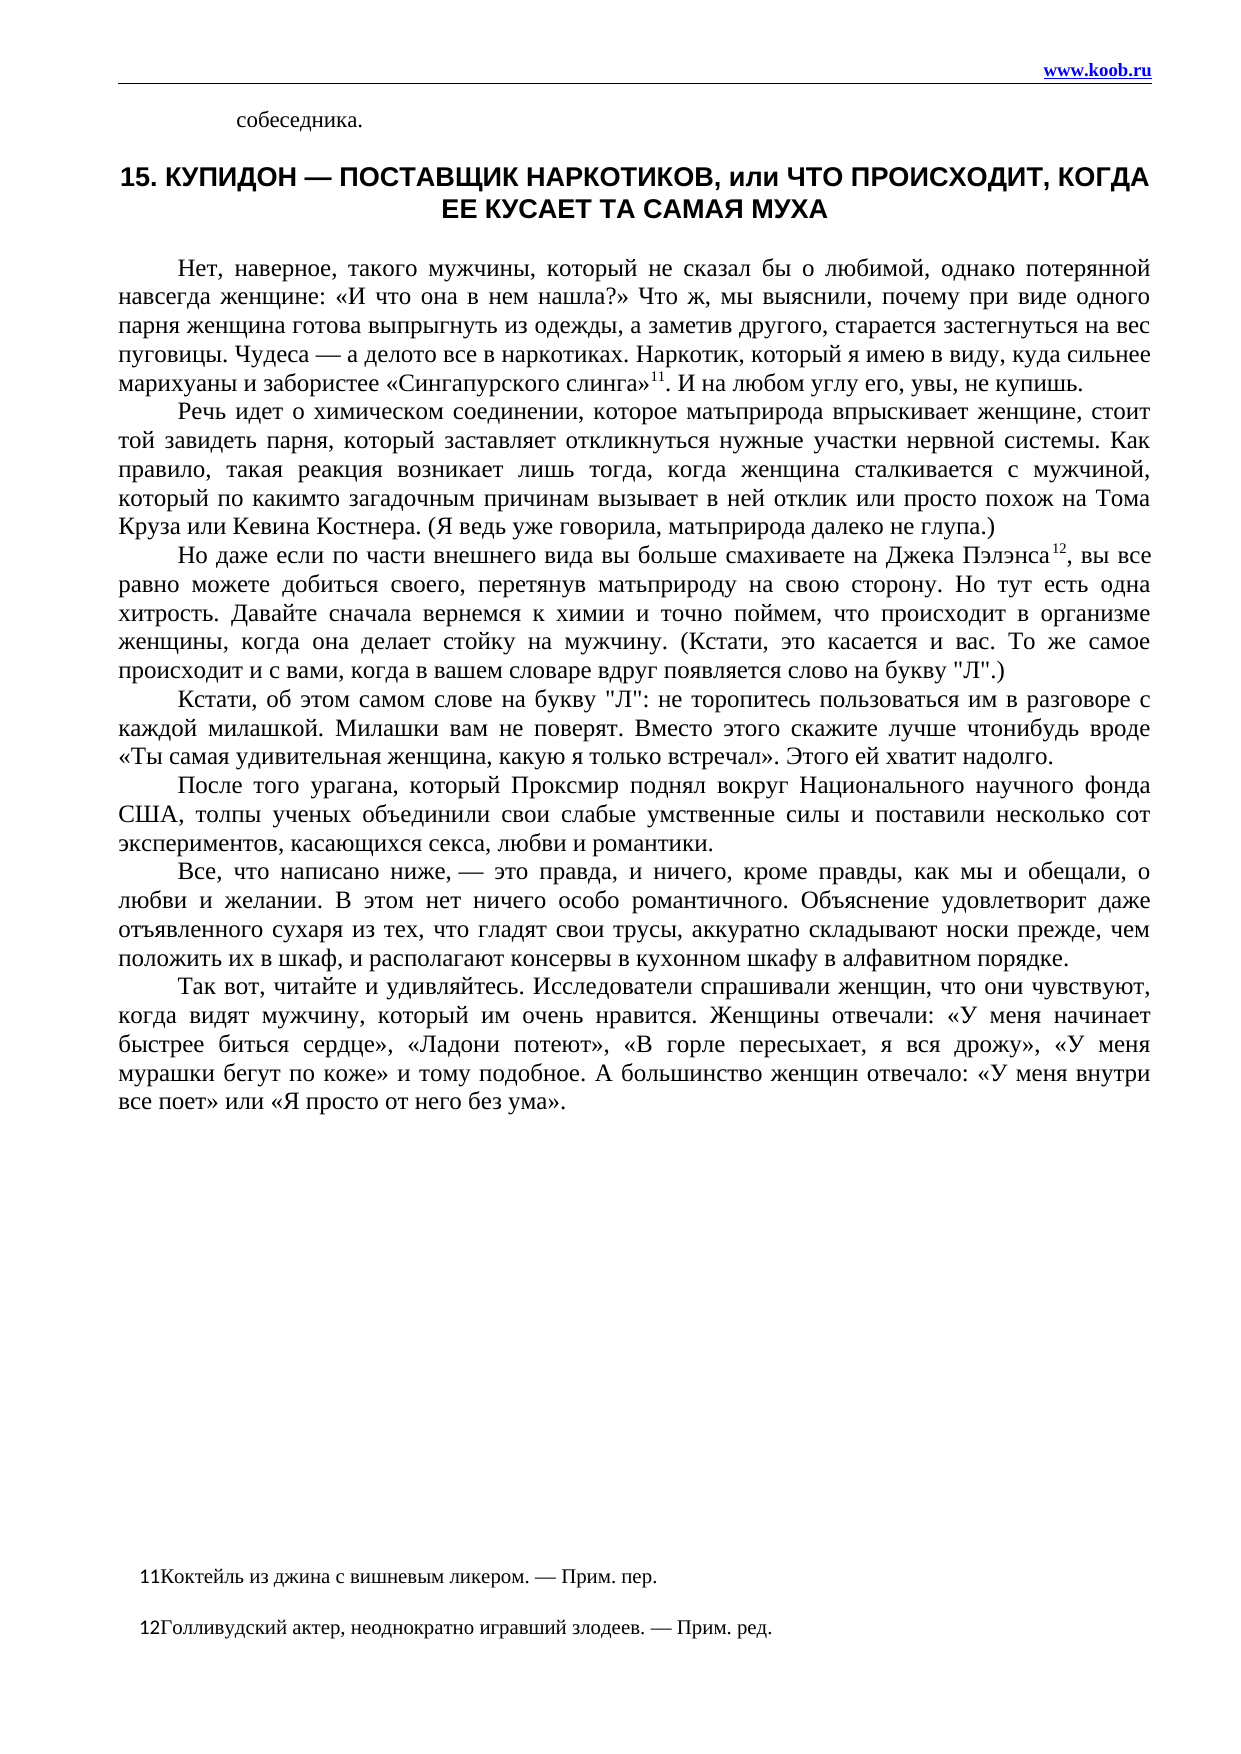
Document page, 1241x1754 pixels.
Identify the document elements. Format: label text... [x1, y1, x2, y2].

text Речь идет о химическом соединении, которое матьприрода впрыскивает женщине, стоит той завидеть парня, который заставляет откликнуться нужные участки нервной системы. Как правило, такая реакция возникает лишь тогда, когда женщина сталкивается с мужчиной, который по какимто загадочным причинам вызывает в ней отклик или просто похож на Тома Круза или Кевина Костнера. (Я ведь уже говорила, матьприрода далеко не глупа.) [118, 396, 1152, 540]
text Кстати, об этом самом слове на букву "Л": не торопитесь пользоваться им в разговоре с каждой милашкой. Милашки вам не поверят. Вместо этого скажите лучше чтонибудь вроде «Ты самая удивительная женщина, какую я только встречал». Этого ей хватит надолго. [118, 684, 1152, 770]
text Нет, наверное, такого мужчины, который не сказал бы о любимой, однако потерянной навсегда женщине: «И что она в нем нашла?» Что ж, мы выяснили, почему при виде одного парня женщина готова выпрыгнуть из одежды, а заметив другого, старается застегнуться на вес пуговицы. Чудеса — а делото все в наркотиках. Наркотик, который я имею в виду, куда сильнее марихуаны и забористее «Сингапурского слинга». И на любом углу его, увы, не купишь. [118, 253, 1152, 396]
text Так вот, читайте и удивляйтесь. Исследователи спрашивали женщин, что они чувствуют, когда видят мужчину, который им очень нравится. Женщины отвечали: «У меня начинает быстрее биться сердце», «Ладони потеют», «В горле пересыхает, я вся дрожу», «У меня мурашки бегут по коже» и тому подобное. А большинство женщин отвечало: «У меня внутри все поет» или «Я просто от него без ума». [118, 971, 1152, 1115]
text После того урагана, который Проксмир поднял вокруг Национального научного фонда США, толпы ученых объединили свои слабые умственные силы и поставили несколько сот экспериментов, касающихся секса, любви и романтики. [118, 770, 1152, 856]
text собеседника. [236, 106, 1089, 133]
text Но даже если по части внешнего вида вы больше смахиваете на Джека Пэлэнса, вы все равно можете добиться своего, перетянув матьприроду на свою сторону. Но тут есть одна хитрость. Давайте сначала вернемся к химии и точно поймем, что происходит в организме женщины, когда она делает стойку на мужчину. (Кстати, это касается и вас. То же самое происходит и с вами, когда в вашем словаре вдруг появляется слово на букву "Л".) [118, 540, 1152, 684]
text 15. КУПИДОН — ПОСТАВЩИК НАРКОТИКОВ, или ЧТО ПРОИСХОДИТ, КОГДА ЕЕ КУСАЕТ ТА САМАЯ МУХА [118, 161, 1152, 224]
text Все, что написано ниже, — это правда, и ничего, кроме правды, как мы и обещали, о любви и желании. В этом нет ничего особо романтичного. Объяснение удовлетворит даже отъявленного сухаря из тех, что гладят свои трусы, аккуратно складывают носки прежде, чем положить их в шкаф, и располагают консервы в кухонном шкафу в алфавитном порядке. [118, 856, 1152, 971]
text Голливудский актер, неоднократно игравший злодеев. — Прим. ред. [118, 1614, 1152, 1640]
text Коктейль из джина с вишневым ликером. — Прим. пер. [118, 1564, 1152, 1589]
